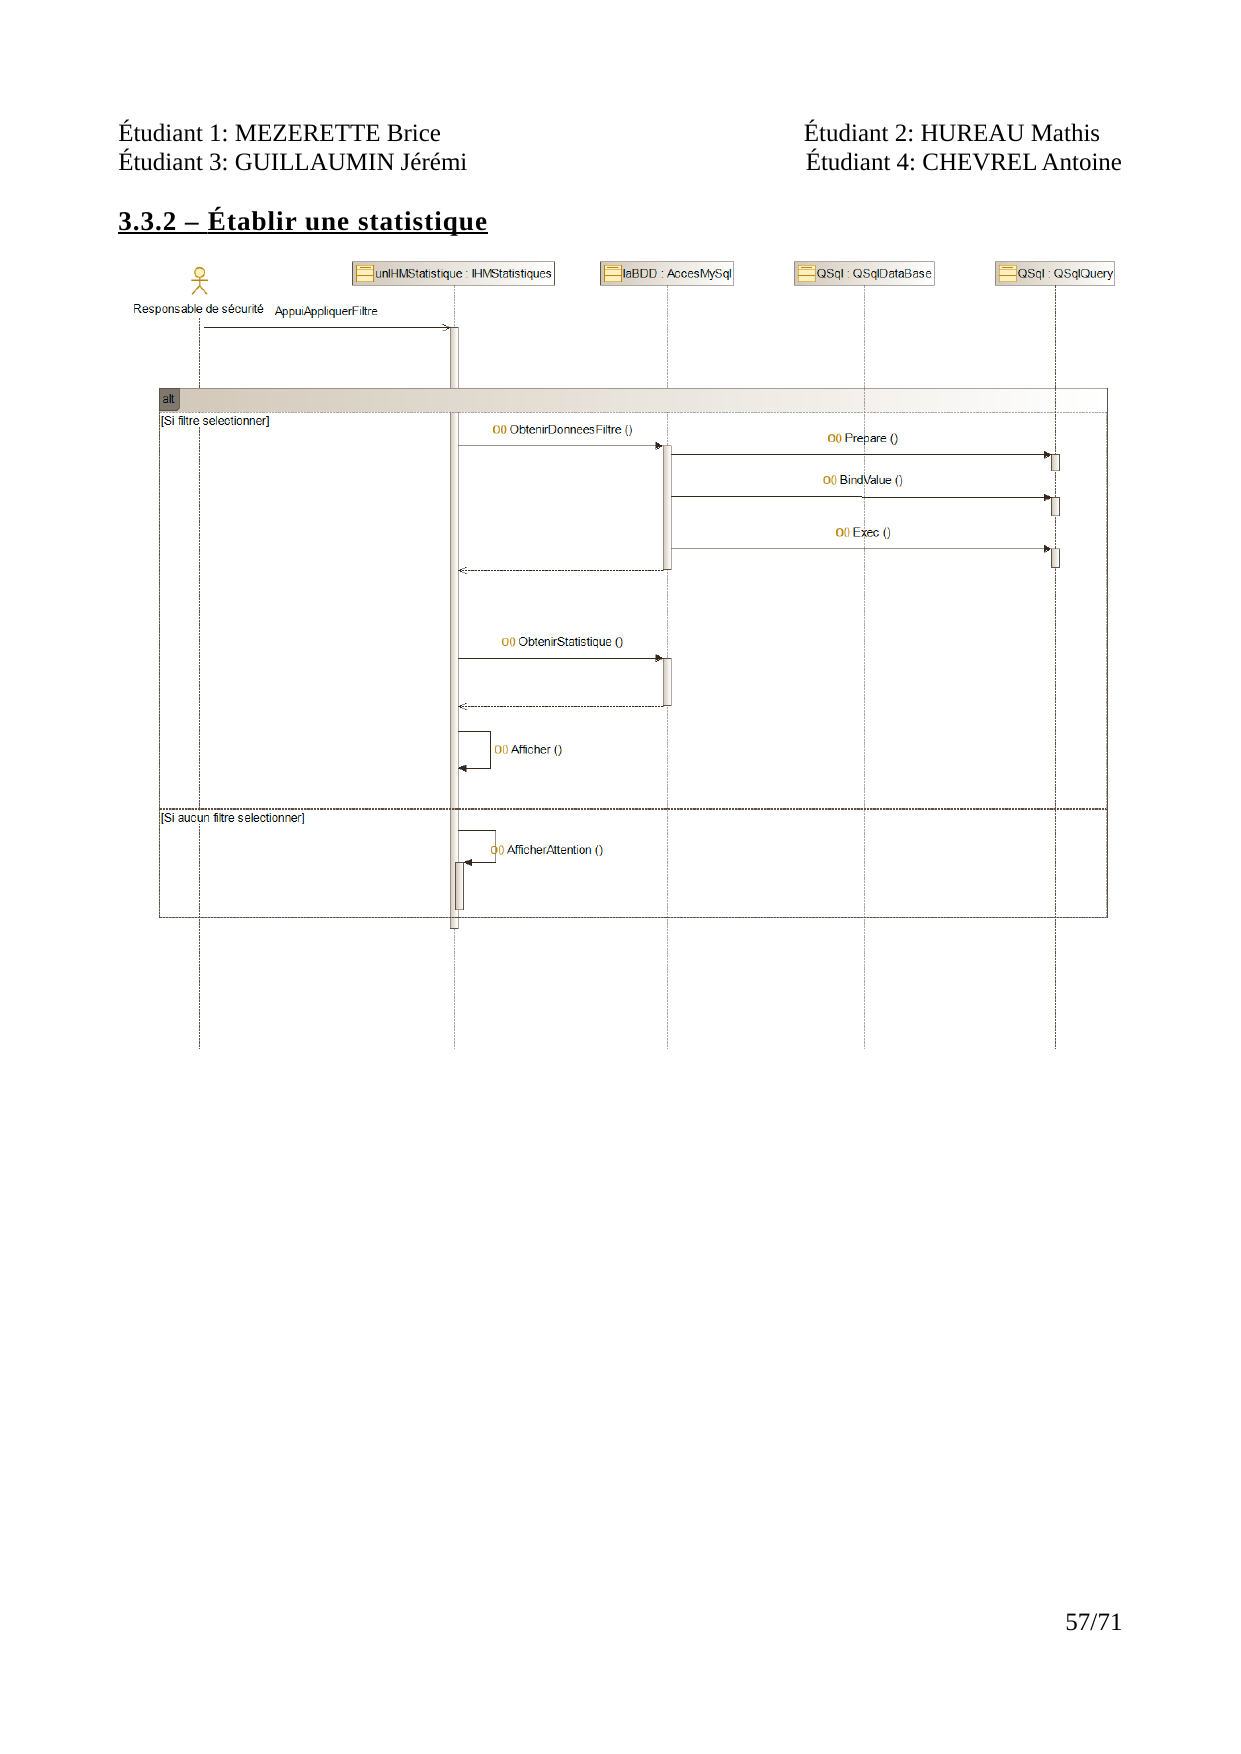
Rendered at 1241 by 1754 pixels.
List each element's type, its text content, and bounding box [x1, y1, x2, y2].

text 3.3.2 – Établir une statistique [118, 205, 1122, 236]
picture [118, 253, 1123, 1057]
